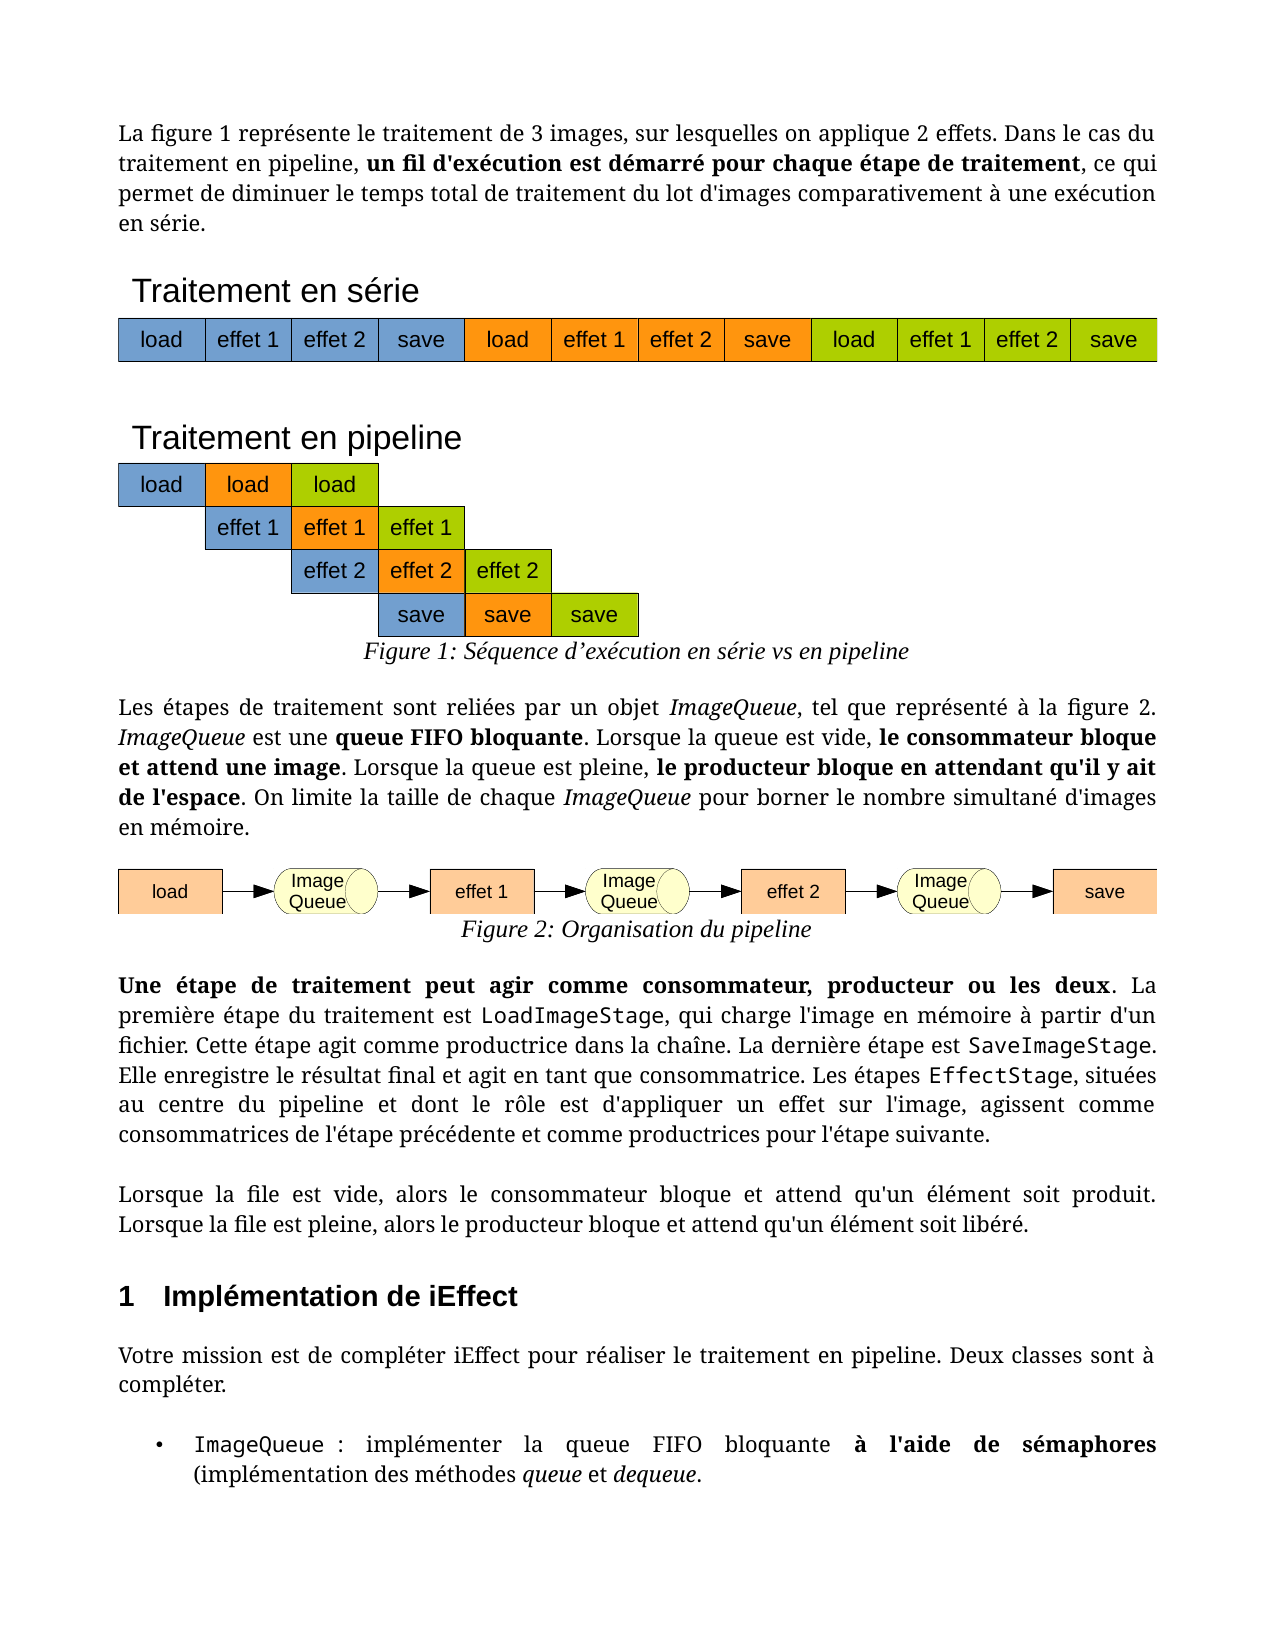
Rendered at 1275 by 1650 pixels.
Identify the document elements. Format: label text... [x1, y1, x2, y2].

text Figure 1: Séquence d’exécution en série vs en pipeline [118, 265, 1157, 317]
text Figure 2: Organisation du pipeline [118, 892, 1157, 943]
text [990, 869, 1052, 891]
text Votre mission est de compléter iEffect pour réaliser le traitement en pipeline. Deux classes sont à compléter. [118, 1340, 1157, 1399]
text [678, 869, 741, 891]
list ImageQueue : implémenter la queue FIFO bloquante à l'aide de sémaphores (implémentation des méthodes queue et dequeue. [156, 1429, 1157, 1489]
text [846, 869, 908, 891]
text Les étapes de traitement sont reliées par un objet ImageQueue, tel que représenté à la figure 2. ImageQueue est une queue FIFO bloquante. Lorsque la queue est vide, le consommateur bloque et attend une image. Lorsque la queue est pleine, le producteur bloque en attendant qu'il y ait de l'espace. On limite la taille de chaque ImageQueue pour borner le nombre simultané d'images en mémoire. [118, 692, 1157, 841]
text [535, 869, 597, 891]
text [223, 869, 285, 891]
text [367, 869, 429, 891]
text Une étape de traitement peut agir comme consommateur, producteur ou les deux. La première étape du traitement est LoadImageStage, qui charge l'image en mémoire à partir d'un fichier. Cette étape agit comme productrice dans la chaîne. La dernière étape est SaveImageStage. Elle enregistre le résultat final et agit en tant que consommatrice. Les étapes EffectStage, situées au centre du pipeline et dont le rôle est d'appliquer un effet sur l'image, agissent comme consommatrices de l'étape précédente et comme productrices pour l'étape suivante. [118, 970, 1157, 1149]
text Lorsque la file est vide, alors le consommateur bloque et attend qu'un élément soit produit. Lorsque la file est pleine, alors le producteur bloque et attend qu'un élément soit libéré. [118, 1179, 1157, 1239]
text Figure 1: Séquence d’exécution en série vs en pipeline [118, 362, 1157, 665]
text La figure 1 représente le traitement de 3 images, sur lesquelles on applique 2 effets. Dans le cas du traitement en pipeline, un fil d'exécution est démarré pour chaque étape de traitement, ce qui permet de diminuer le temps total de traitement du lot d'images comparativement à une exécution en série. [118, 118, 1157, 237]
subtitle Implémentation de iEffect [118, 1279, 1157, 1312]
